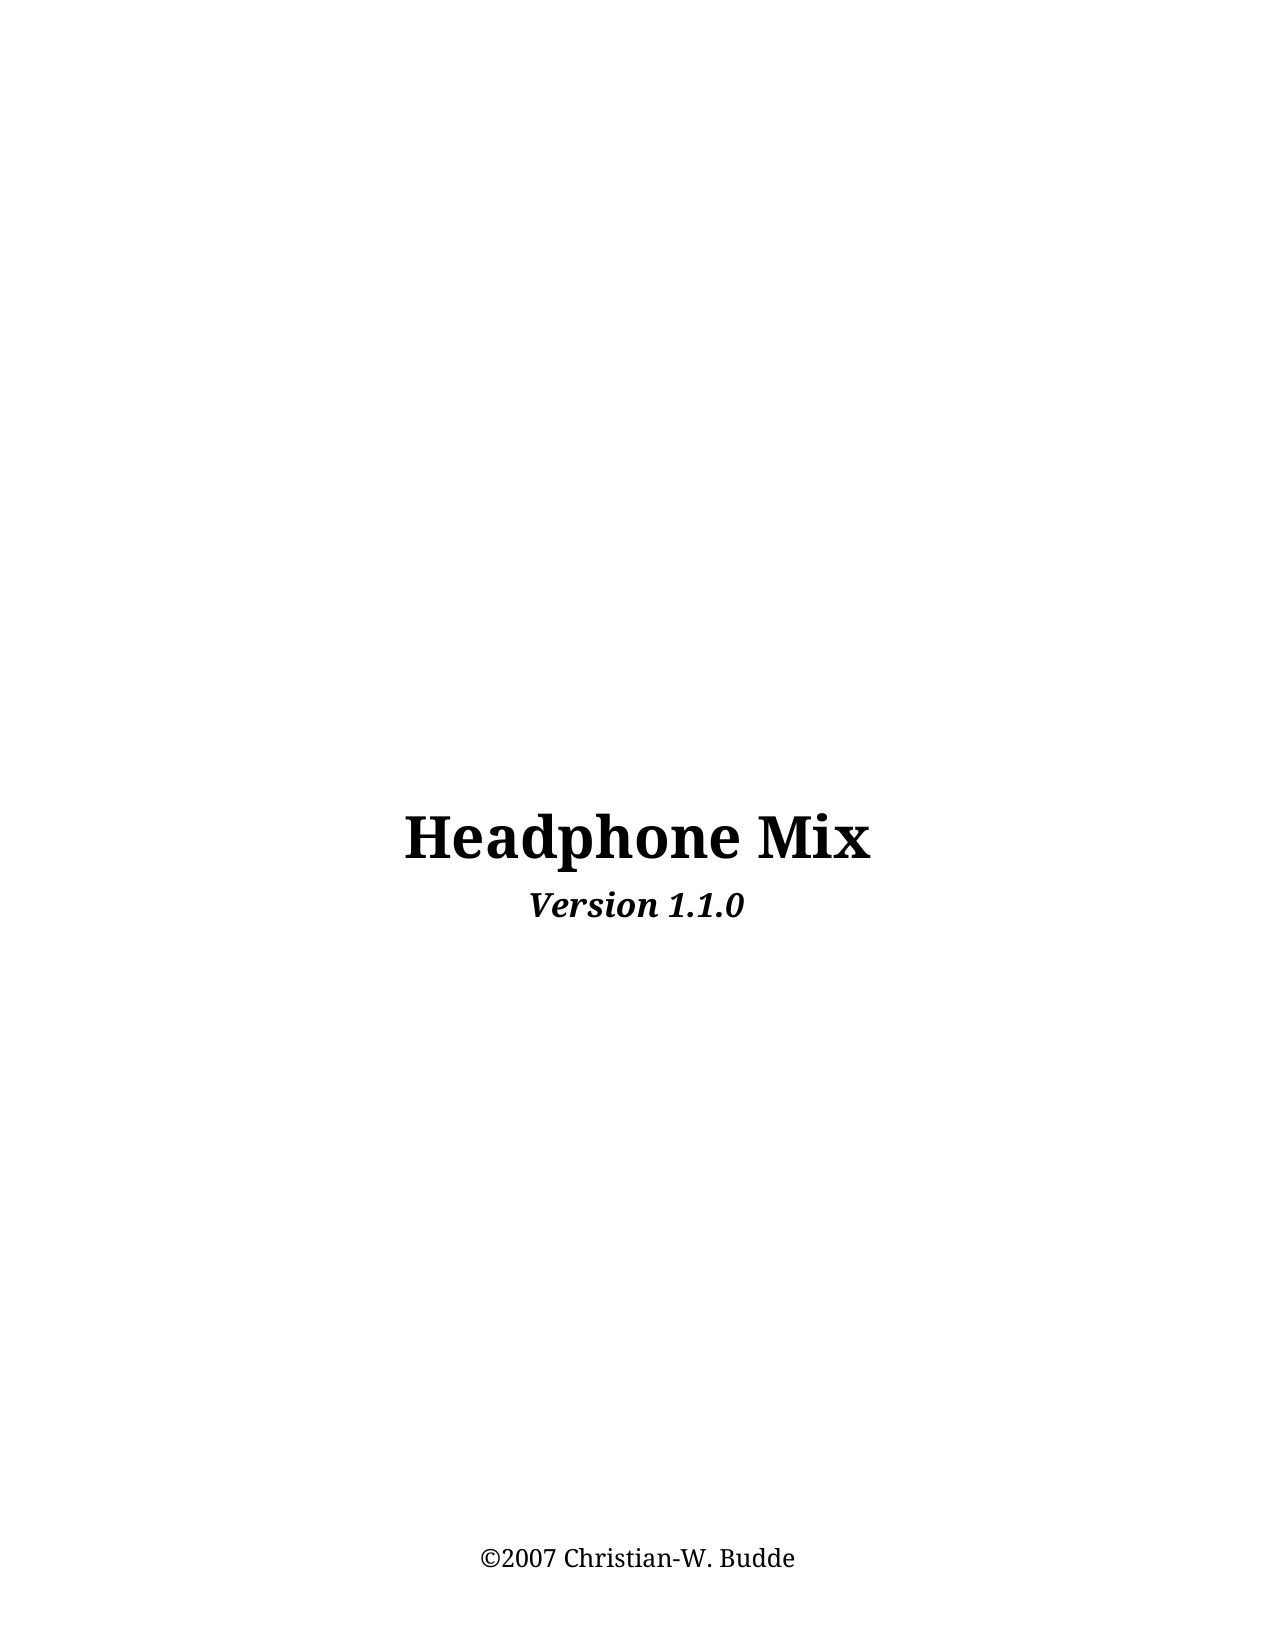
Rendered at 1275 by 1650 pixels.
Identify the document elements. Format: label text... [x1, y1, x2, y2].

subtitle Headphone Mix [148, 797, 1127, 876]
subtitle Version 1.1.0 [148, 882, 1127, 928]
